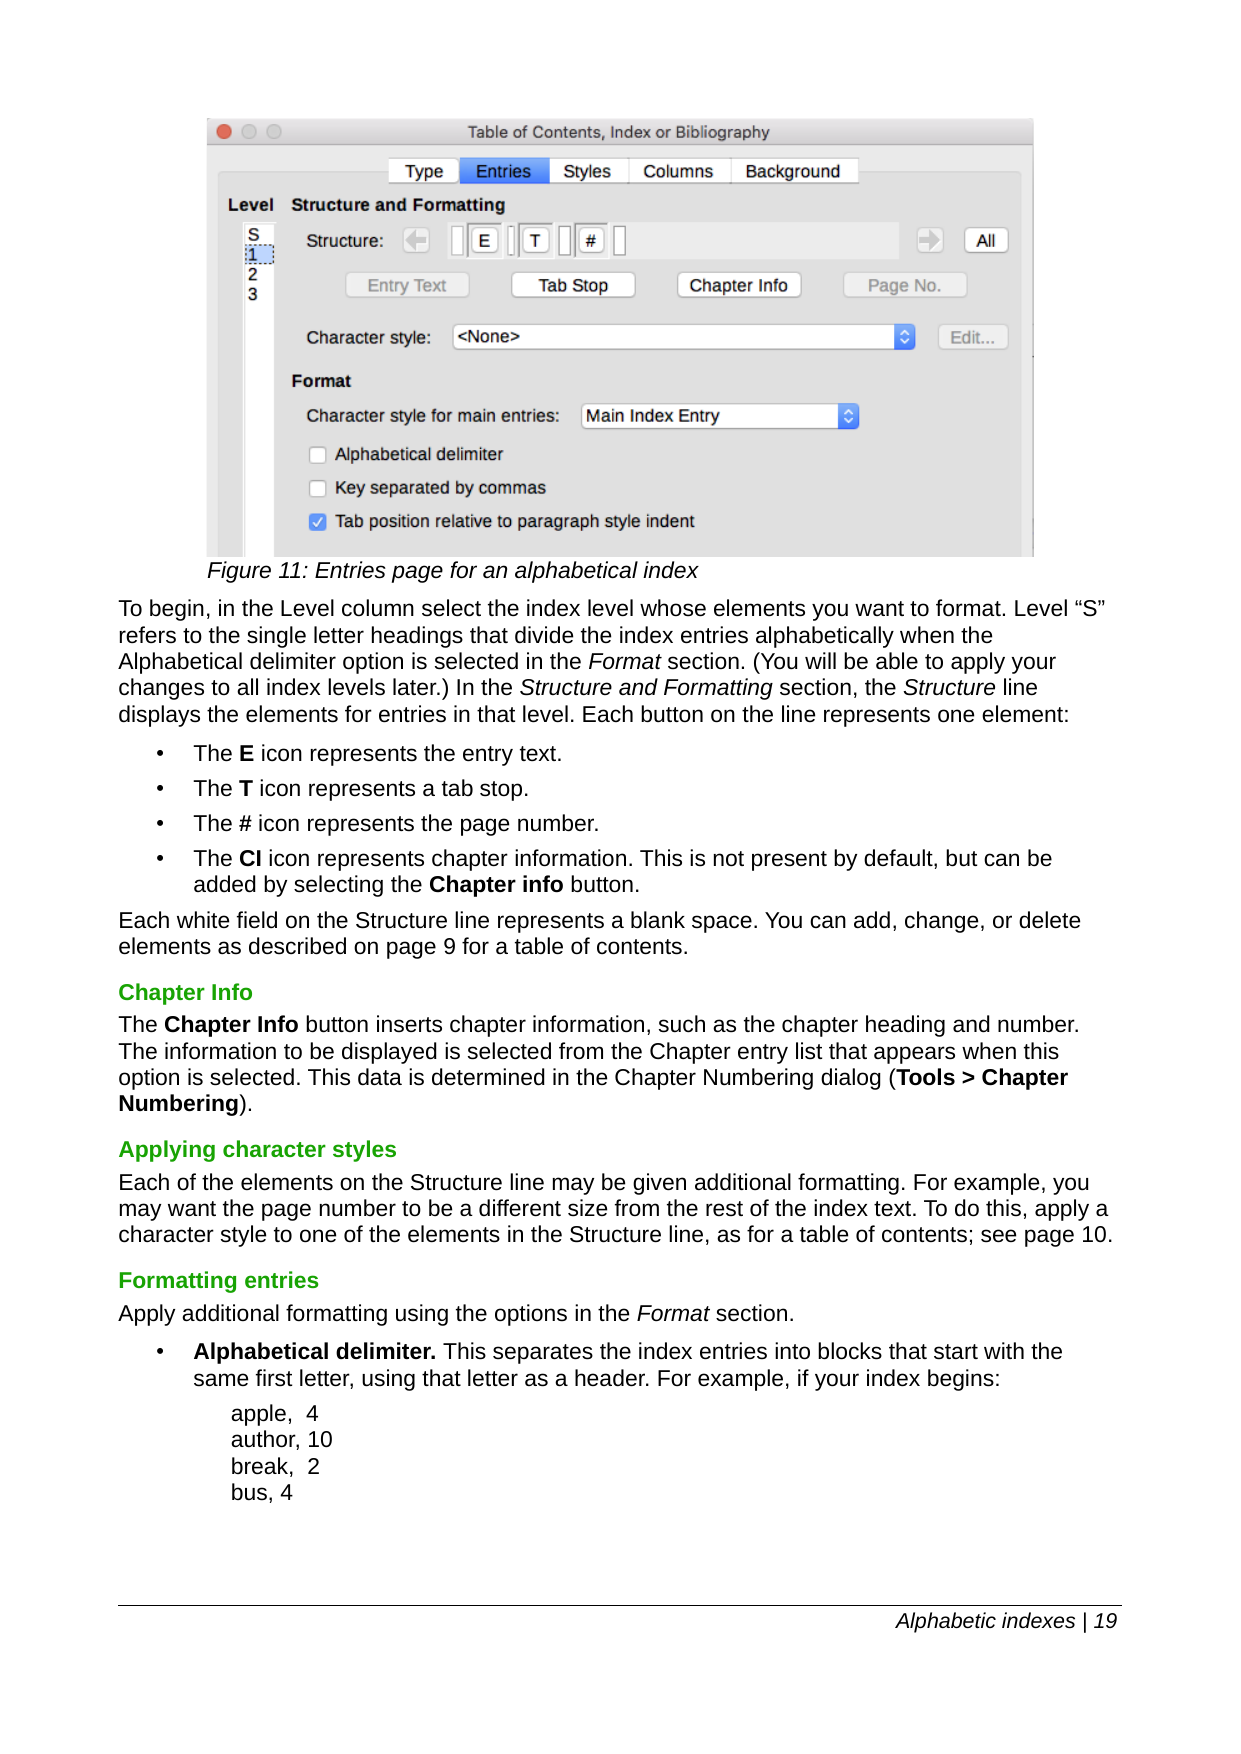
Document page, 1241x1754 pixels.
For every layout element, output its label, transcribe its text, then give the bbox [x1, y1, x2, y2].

subtitle Formatting entries [118, 1267, 1122, 1293]
subtitle Chapter Info [118, 979, 1122, 1005]
text The Chapter Info button inserts chapter information, such as the chapter heading and number. The information to be displayed is selected from the Chapter entry list that appears when this option is selected. This data is determined in the Chapter Numbering dialog (Tools > Chapter Numbering). [118, 1011, 1122, 1117]
list The # icon represents the page number. [156, 810, 1122, 836]
text author, 10 [231, 1426, 1122, 1453]
text Figure 11: Entries page for an alphabetical index [207, 557, 1033, 583]
list The CI icon represents chapter information. This is not present by default, but can be added by selecting the Chapter info button. [156, 845, 1122, 898]
picture [206, 118, 1034, 557]
text Each white field on the Structure line represents a blank space. You can add, change, or delete elements as described on page 9 for a table of contents. [118, 907, 1122, 959]
subtitle Applying character styles [118, 1136, 1122, 1162]
text apple, 4 [231, 1400, 1122, 1426]
list Alphabetical delimiter. This separates the index entries into blocks that start with the same first letter, using that letter as a header. For example, if your index begins: [156, 1338, 1122, 1391]
list The E icon represents the entry text. [156, 739, 1122, 766]
text break, 2 [231, 1453, 1122, 1479]
text bus, 4 [231, 1479, 1122, 1505]
list The T icon represents a tab stop. [156, 775, 1122, 801]
text Each of the elements on the Structure line may be given additional formatting. For example, you may want the page number to be a different size from the rest of the index text. To do this, apply a character style to one of the elements in the Structure line, as for a table of contents; see page 10. [118, 1168, 1122, 1248]
list Apply additional formatting using the options in the Format section. [118, 1299, 1122, 1326]
list To begin, in the Level column select the index level whose elements you want to format. Level “S” refers to the single letter headings that divide the index entries alphabetically when the Alphabetical delimiter option is selected in the Format section. (You will be able to apply your changes to all index levels later.) In the Structure and Formatting section, the Structure line displays the elements for entries in that level. Each button on the line represents one element: [118, 595, 1122, 727]
